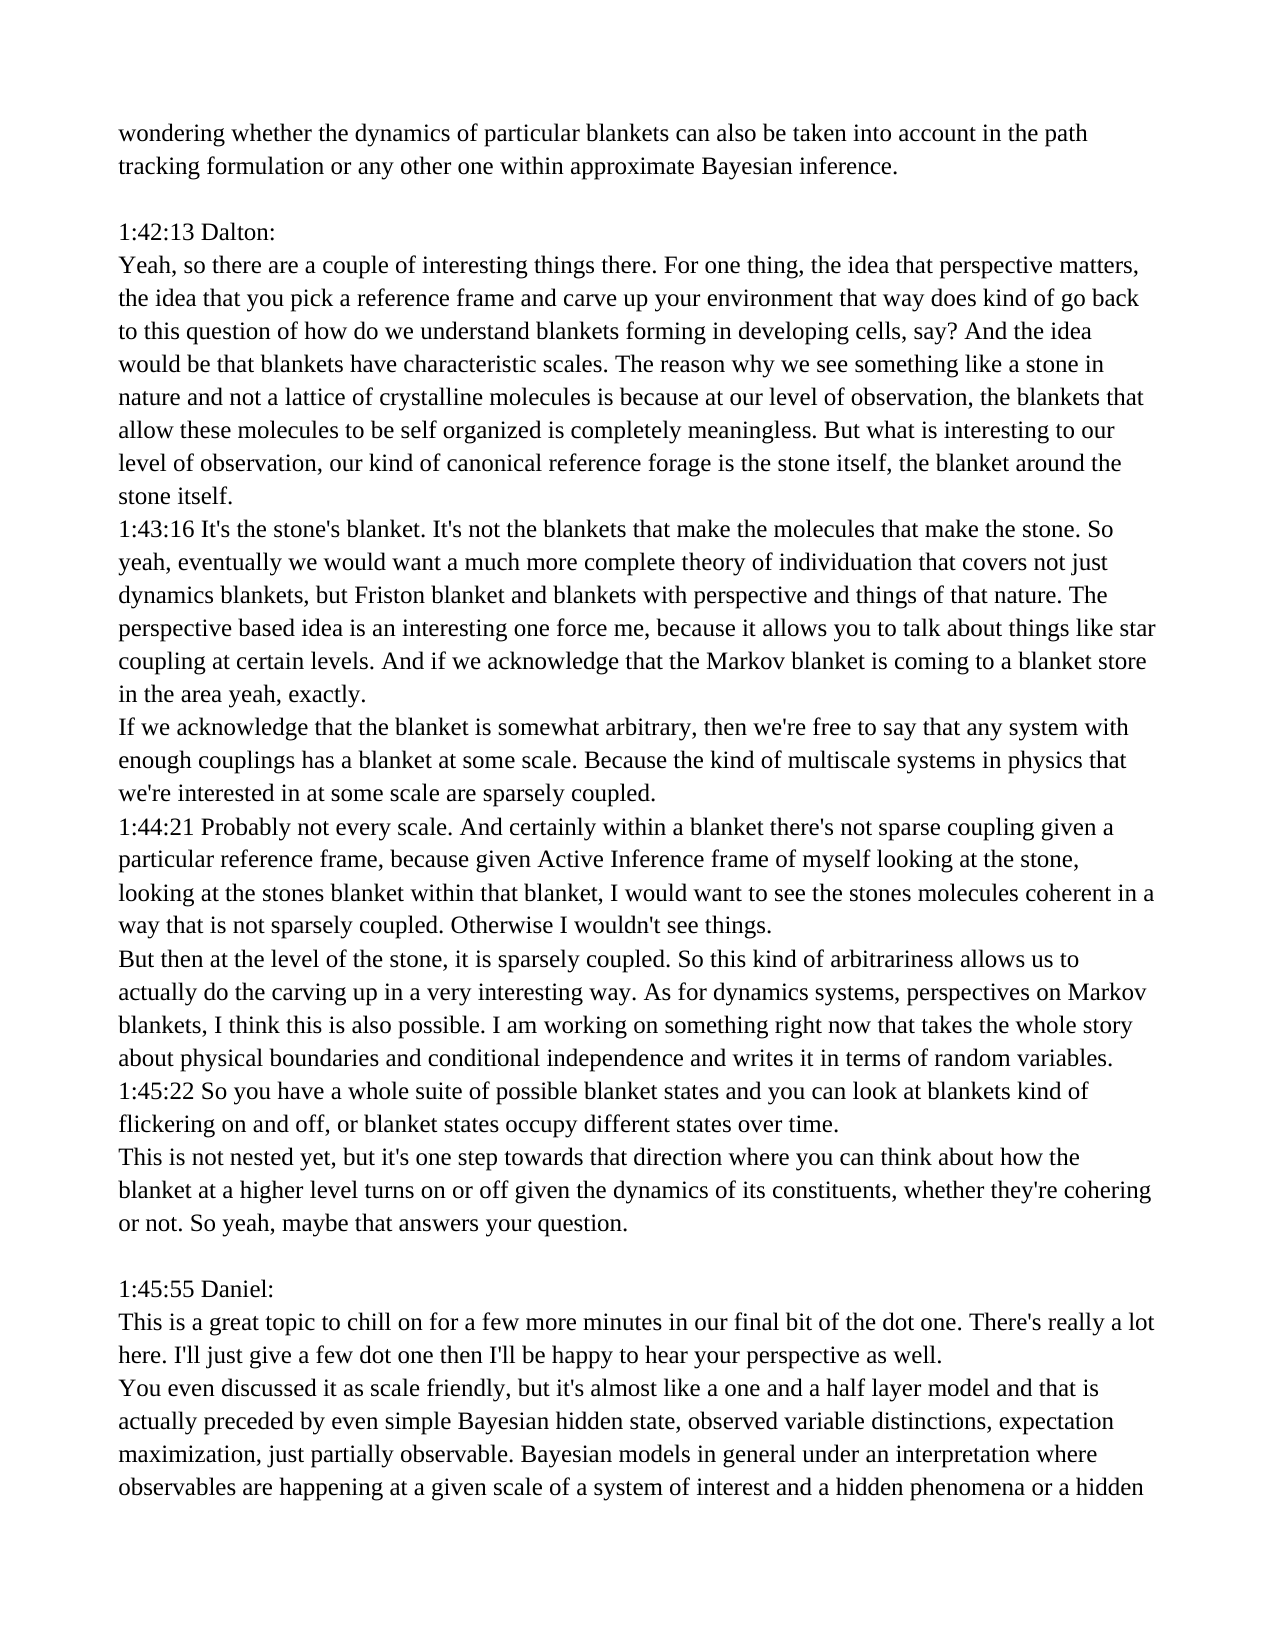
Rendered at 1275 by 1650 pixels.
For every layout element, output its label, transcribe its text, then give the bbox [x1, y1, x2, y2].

text This is a great topic to chill on for a few more minutes in our final bit of the dot one. There's really a lot here. I'll just give a few dot one then I'll be happy to hear your perspective as well. [118, 1307, 1157, 1369]
text 1:45:55 Daniel: [118, 1274, 1157, 1303]
text You even discussed it as scale friendly, but it's almost like a one and a half layer model and that is actually preceded by even simple Bayesian hidden state, observed variable distinctions, expectation maximization, just partially observable. Bayesian models in general under an interpretation where observables are happening at a given scale of a system of interest and a hidden phenomena or a hidden [118, 1373, 1157, 1501]
text Yeah, so there are a couple of interesting things there. For one thing, the idea that perspective matters, the idea that you pick a reference frame and carve up your environment that way does kind of go back to this question of how do we understand blankets forming in developing cells, say? And the idea would be that blankets have characteristic scales. The reason why we see something like a stone in nature and not a lattice of crystalline molecules is because at our level of observation, the blankets that allow these molecules to be self organized is completely meaningless. But what is interesting to our level of observation, our kind of canonical reference forage is the stone itself, the blanket around the stone itself. [118, 250, 1157, 510]
text 1:43:16 It's the stone's blanket. It's not the blankets that make the molecules that make the stone. So yeah, eventually we would want a much more complete theory of individuation that covers not just dynamics blankets, but Friston blanket and blankets with perspective and things of that nature. The perspective based idea is an interesting one force me, because it allows you to talk about things like star coupling at certain levels. And if we acknowledge that the Markov blanket is coming to a blanket store in the area yeah, exactly. [118, 514, 1157, 708]
text But then at the level of the stone, it is sparsely coupled. So this kind of arbitrariness allows us to actually do the carving up in a very interesting way. As for dynamics systems, perspectives on Markov blankets, I think this is also possible. I am working on something right now that takes the whole story about physical boundaries and conditional independence and writes it in terms of random variables. [118, 944, 1157, 1071]
text 1:44:21 Probably not every scale. And certainly within a blanket there's not sparse coupling given a particular reference frame, because given Active Inference frame of myself looking at the stone, looking at the stones blanket within that blanket, I would want to see the stones molecules coherent in a way that is not sparsely coupled. Otherwise I wouldn't see things. [118, 812, 1157, 939]
text 1:42:13 Dalton: [118, 217, 1157, 246]
text wondering whether the dynamics of particular blankets can also be taken into account in the path tracking formulation or any other one within approximate Bayesian inference. [118, 118, 1157, 180]
text This is not nested yet, but it's one step towards that direction where you can think about how the blanket at a higher level turns on or off given the dynamics of its constituents, whether they're cohering or not. So yeah, maybe that answers your question. [118, 1142, 1157, 1237]
text 1:45:22 So you have a whole suite of possible blanket states and you can look at blankets kind of flickering on and off, or blanket states occupy different states over time. [118, 1076, 1157, 1137]
text If we acknowledge that the blanket is somewhat arbitrary, then we're free to say that any system with enough couplings has a blanket at some scale. Because the kind of multiscale systems in physics that we're interested in at some scale are sparsely coupled. [118, 712, 1157, 807]
